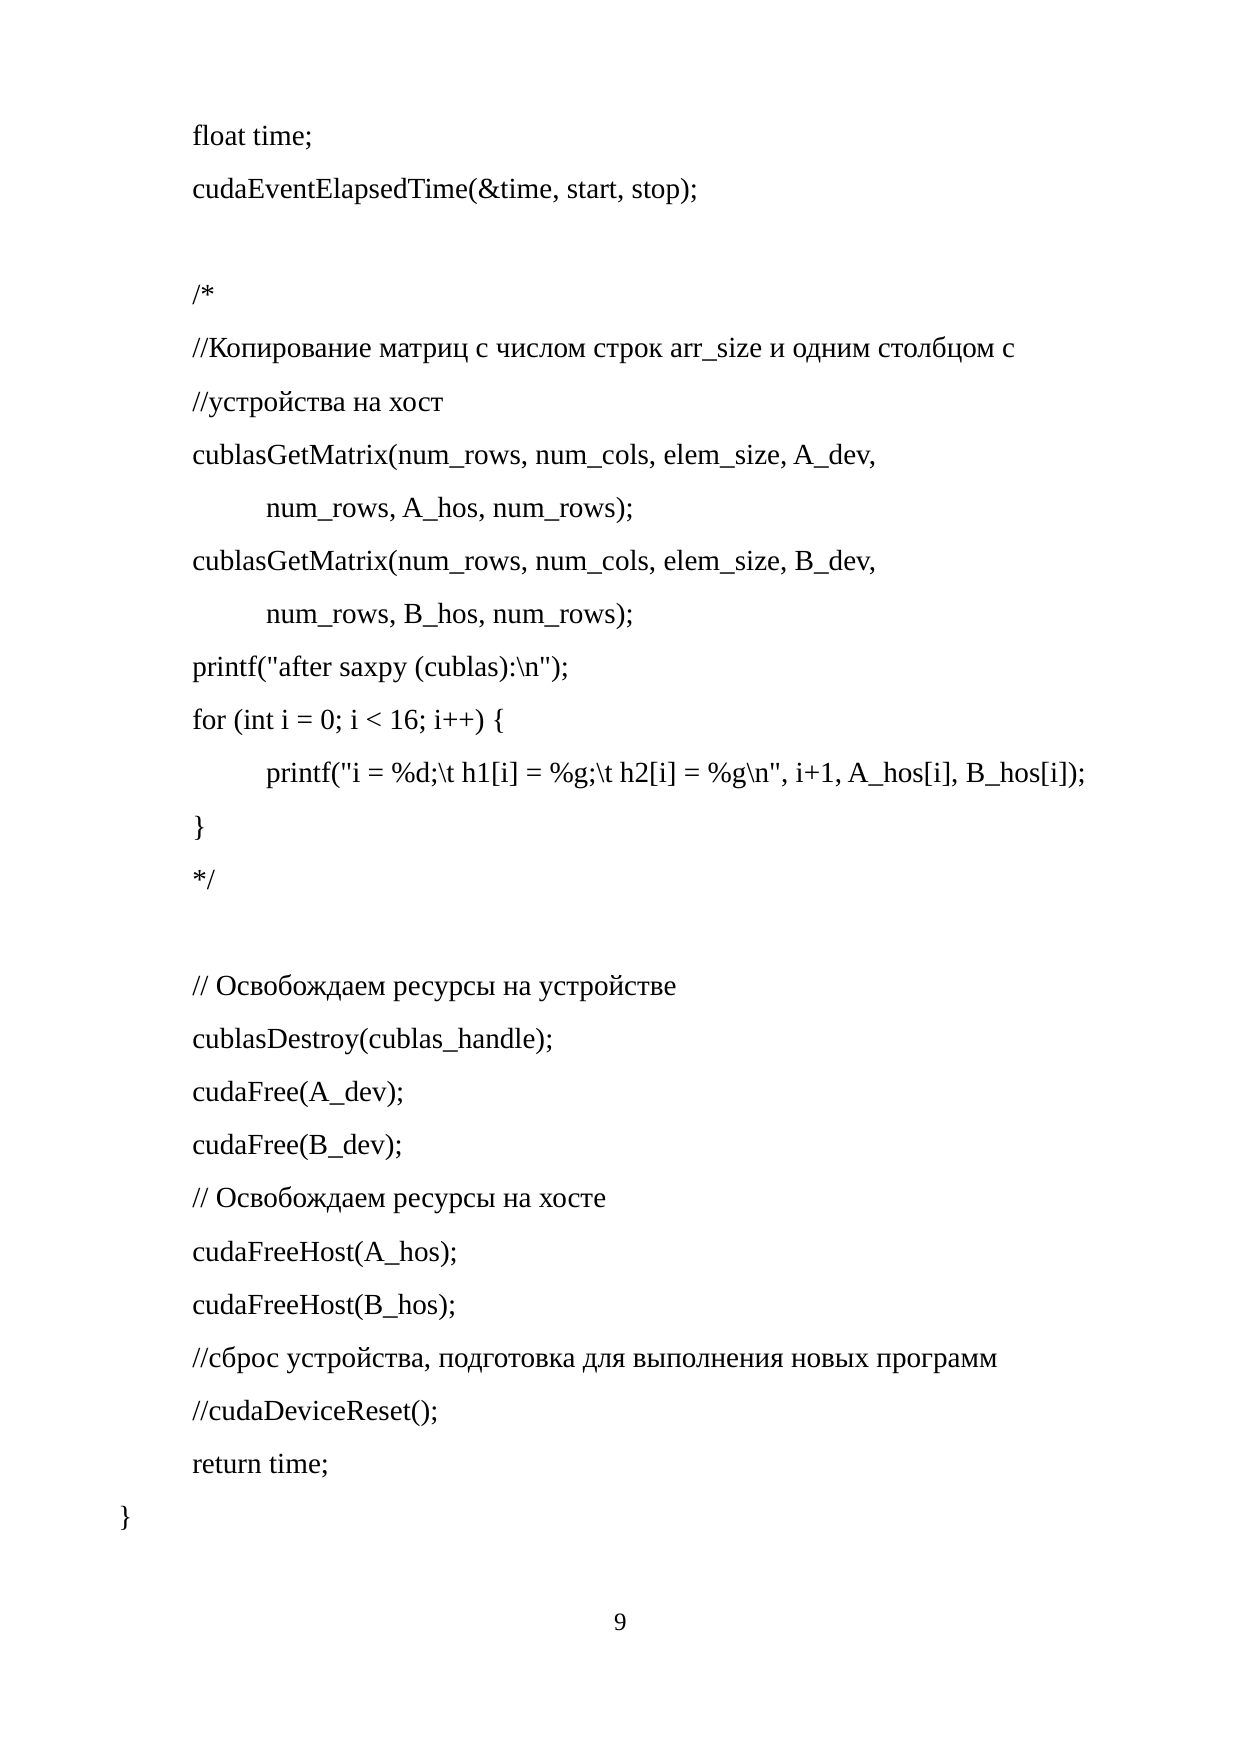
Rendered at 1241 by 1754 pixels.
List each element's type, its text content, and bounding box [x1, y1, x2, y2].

text for (int i = 0; i < 16; i++) { [118, 702, 1122, 736]
text //устройства на хост [118, 384, 1122, 417]
text */ [118, 862, 1122, 895]
text cublasGetMatrix(num_rows, num_cols, elem_size, B_dev, [118, 543, 1122, 577]
text // Освобождаем ресурсы на устройстве [118, 968, 1122, 1002]
text cudaFreeHost(B_hos); [118, 1287, 1122, 1320]
text cudaFree(A_dev); [118, 1074, 1122, 1108]
text cudaFree(B_dev); [118, 1127, 1122, 1161]
text } [118, 1499, 1122, 1533]
text /* [118, 277, 1122, 311]
text cudaEventElapsedTime(&time, start, stop); [118, 171, 1122, 205]
text num_rows, B_hos, num_rows); [118, 596, 1122, 630]
text //cudaDeviceReset(); [118, 1393, 1122, 1427]
text printf("after saxpy (cublas):\n"); [118, 649, 1122, 683]
text // Освобождаем ресурсы на хосте [118, 1181, 1122, 1214]
text } [118, 809, 1122, 842]
text float time; [118, 118, 1122, 152]
text return time; [118, 1446, 1122, 1480]
text num_rows, A_hos, num_rows); [118, 490, 1122, 523]
text printf("i = %d;\t h1[i] = %g;\t h2[i] = %g\n", i+1, A_hos[i], B_hos[i]); [118, 756, 1122, 789]
text //Копирование матриц с числом строк arr_size и одним столбцом с [118, 331, 1122, 364]
text cublasGetMatrix(num_rows, num_cols, elem_size, A_dev, [118, 437, 1122, 470]
text cublasDestroy(cublas_handle); [118, 1021, 1122, 1055]
text //сброс устройства, подготовка для выполнения новых программ [118, 1340, 1122, 1373]
text cudaFreeHost(A_hos); [118, 1234, 1122, 1267]
